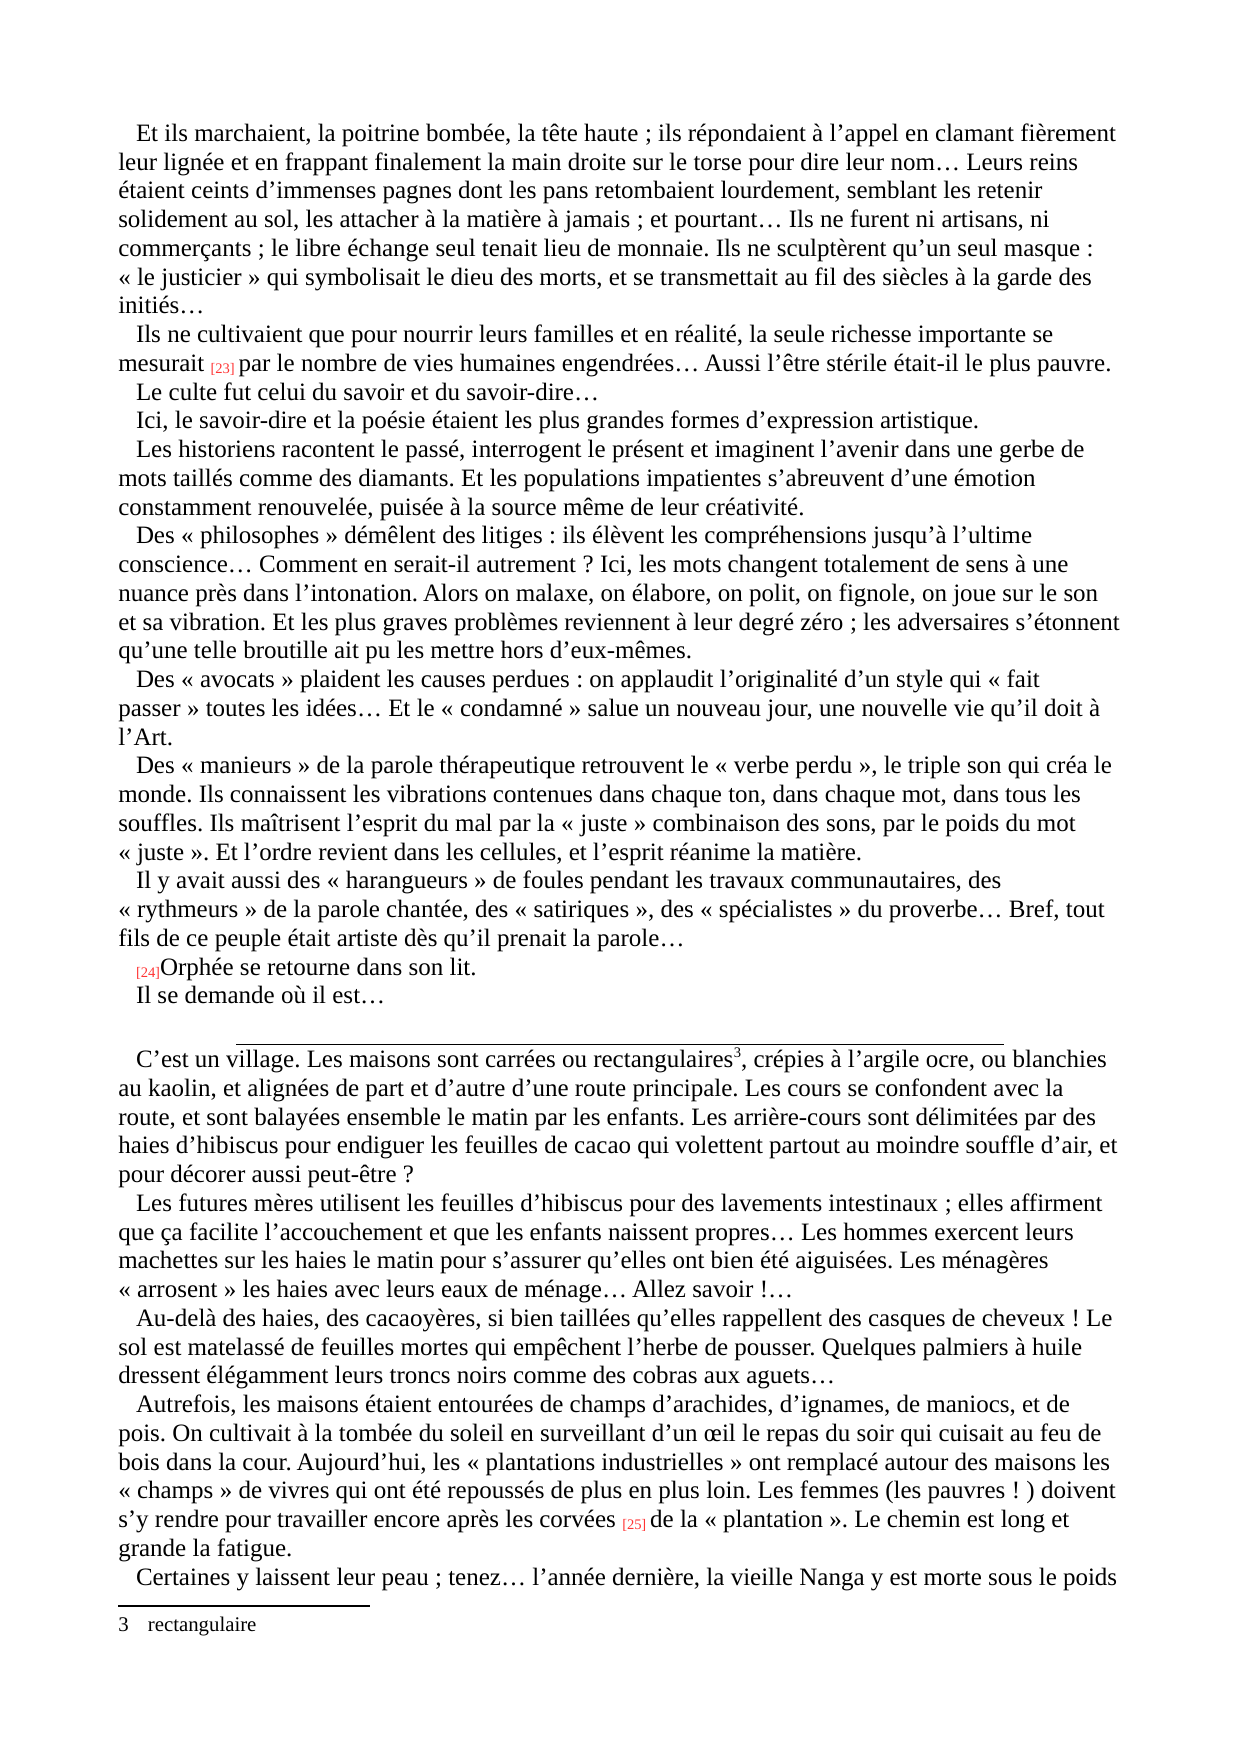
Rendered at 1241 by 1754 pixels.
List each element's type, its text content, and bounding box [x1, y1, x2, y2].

text Ils ne cultivaient que pour nourrir leurs familles et en réalité, la seule richesse importante se mesurait [23] par le nombre de vies humaines engendrées… Aussi l’être stérile était-il le plus pauvre. [118, 319, 1122, 377]
text Ici, le savoir-dire et la poésie étaient les plus grandes formes d’expression artistique. [118, 406, 1122, 434]
text Des « manieurs » de la parole thérapeutique retrouvent le « verbe perdu », le triple son qui créa le monde. Ils connaissent les vibrations contenues dans chaque ton, dans chaque mot, dans tous les souffles. Ils maîtrisent l’esprit du mal par la « juste » combinaison des sons, par le poids du mot « juste ». Et l’ordre revient dans les cellules, et l’esprit réanime la matière. [118, 751, 1122, 866]
text Les futures mères utilisent les feuilles d’hibiscus pour des lavements intestinaux ; elles affirment que ça facilite l’accouchement et que les enfants naissent propres… Les hommes exercent leurs machettes sur les haies le matin pour s’assurer qu’elles ont bien été aiguisées. Les ménagères « arrosent » les haies avec leurs eaux de ménage… Allez savoir !… [118, 1188, 1122, 1303]
text Le culte fut celui du savoir et du savoir-dire… [118, 377, 1122, 406]
text Certaines y laissent leur peau ; tenez… l’année dernière, la vieille Nanga y est morte sous le poids [118, 1562, 1122, 1590]
text Des « avocats » plaident les causes perdues : on applaudit l’originalité d’un style qui « fait passer » toutes les idées… Et le « condamné » salue un nouveau jour, une nouvelle vie qu’il doit à l’Art. [118, 664, 1122, 751]
text Des « philosophes » démêlent des litiges : ils élèvent les compréhensions jusqu’à l’ultime conscience… Comment en serait-il autrement ? Ici, les mots changent totalement de sens à une nuance près dans l’intonation. Alors on malaxe, on élabore, on polit, on fignole, on joue sur le son et sa vibration. Et les plus graves problèmes reviennent à leur degré zéro ; les adversaires s’étonnent qu’une telle broutille ait pu les mettre hors d’eux-mêmes. [118, 521, 1122, 664]
text rectangulaire [118, 1612, 1122, 1636]
text Autrefois, les maisons étaient entourées de champs d’arachides, d’ignames, de maniocs, et de pois. On cultivait à la tombée du soleil en surveillant d’un œil le repas du soir qui cuisait au feu de bois dans la cour. Aujourd’hui, les « plantations industrielles » ont remplacé autour des maisons les « champs » de vivres qui ont été repoussés de plus en plus loin. Les femmes (les pauvres ! ) doivent s’y rendre pour travailler encore après les corvées [25] de la « plantation ». Le chemin est long et grande la fatigue. [118, 1389, 1122, 1562]
text [24]Orphée se retourne dans son lit. [118, 952, 1122, 981]
text Au-delà des haies, des cacaoyères, si bien taillées qu’elles rappellent des casques de cheveux ! Le sol est matelassé de feuilles mortes qui empêchent l’herbe de pousser. Quelques palmiers à huile dressent élégamment leurs troncs noirs comme des cobras aux aguets… [118, 1303, 1122, 1389]
text Il se demande où il est… [118, 981, 1122, 1009]
text Il y avait aussi des « harangueurs » de foules pendant les travaux communautaires, des « rythmeurs » de la parole chantée, des « satiriques », des « spécialistes » du proverbe… Bref, tout fils de ce peuple était artiste dès qu’il prenait la parole… [118, 866, 1122, 952]
text Les historiens racontent le passé, interrogent le présent et imaginent l’avenir dans une gerbe de mots taillés comme des diamants. Et les populations impatientes s’abreuvent d’une émotion constamment renouvelée, puisée à la source même de leur créativité. [118, 434, 1122, 521]
text Et ils marchaient, la poitrine bombée, la tête haute ; ils répondaient à l’appel en clamant fièrement leur lignée et en frappant finalement la main droite sur le torse pour dire leur nom… Leurs reins étaient ceints d’immenses pagnes dont les pans retombaient lourdement, semblant les retenir solidement au sol, les attacher à la matière à jamais ; et pourtant… Ils ne furent ni artisans, ni commerçants ; le libre échange seul tenait lieu de monnaie. Ils ne sculptèrent qu’un seul masque : « le justicier » qui symbolisait le dieu des morts, et se transmettait au fil des siècles à la garde des initiés… [118, 118, 1122, 319]
text C’est un village. Les maisons sont carrées ou rectangulaires, crépies à l’argile ocre, ou blanchies au kaolin, et alignées de part et d’autre d’une route principale. Les cours se confondent avec la route, et sont balayées ensemble le matin par les enfants. Les arrière-cours sont délimitées par des haies d’hibiscus pour endiguer les feuilles de cacao qui volettent partout au moindre souffle d’air, et pour décorer aussi peut-être ? [118, 1044, 1122, 1188]
